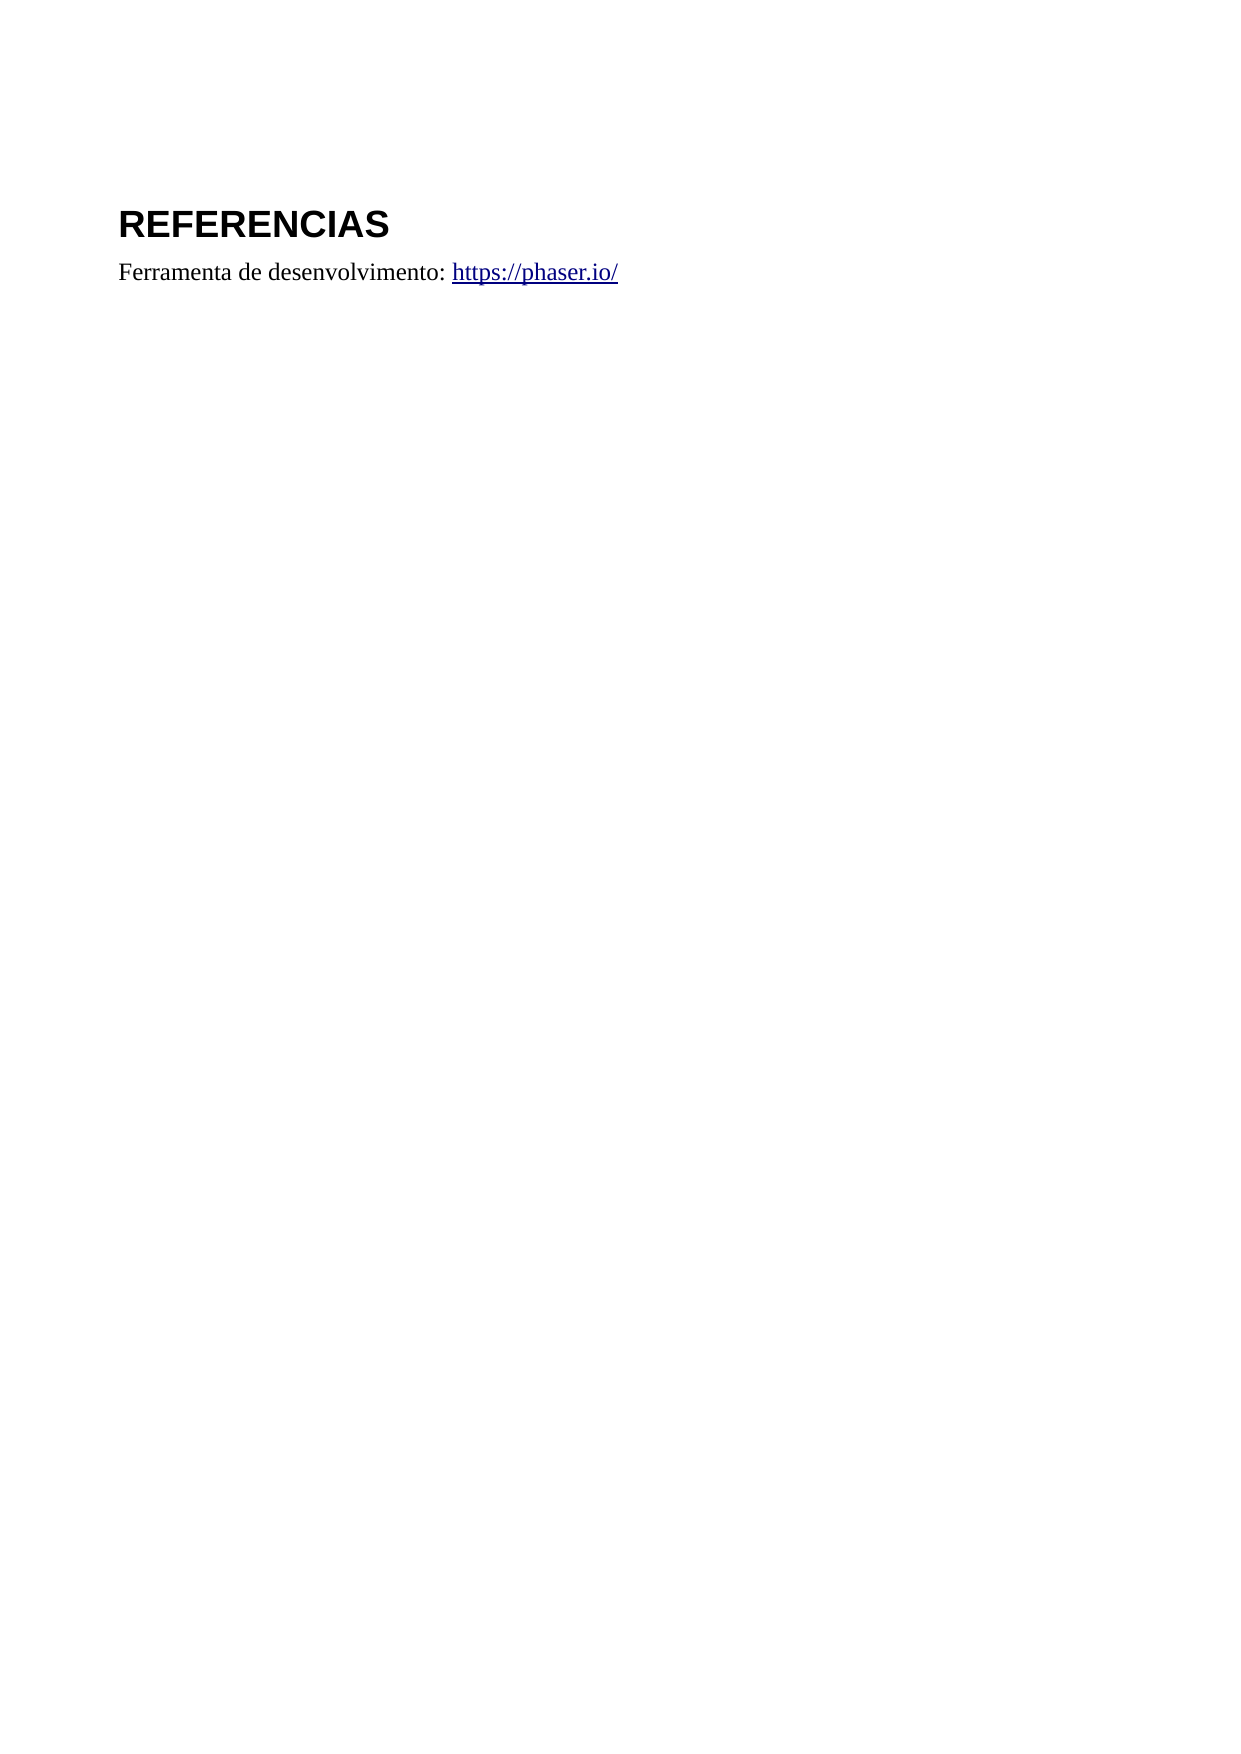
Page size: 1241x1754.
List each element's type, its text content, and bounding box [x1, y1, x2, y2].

text Ferramenta de desenvolvimento: https://phaser.io/ [118, 257, 1122, 286]
subtitle REFERENCIAS [118, 201, 1122, 245]
